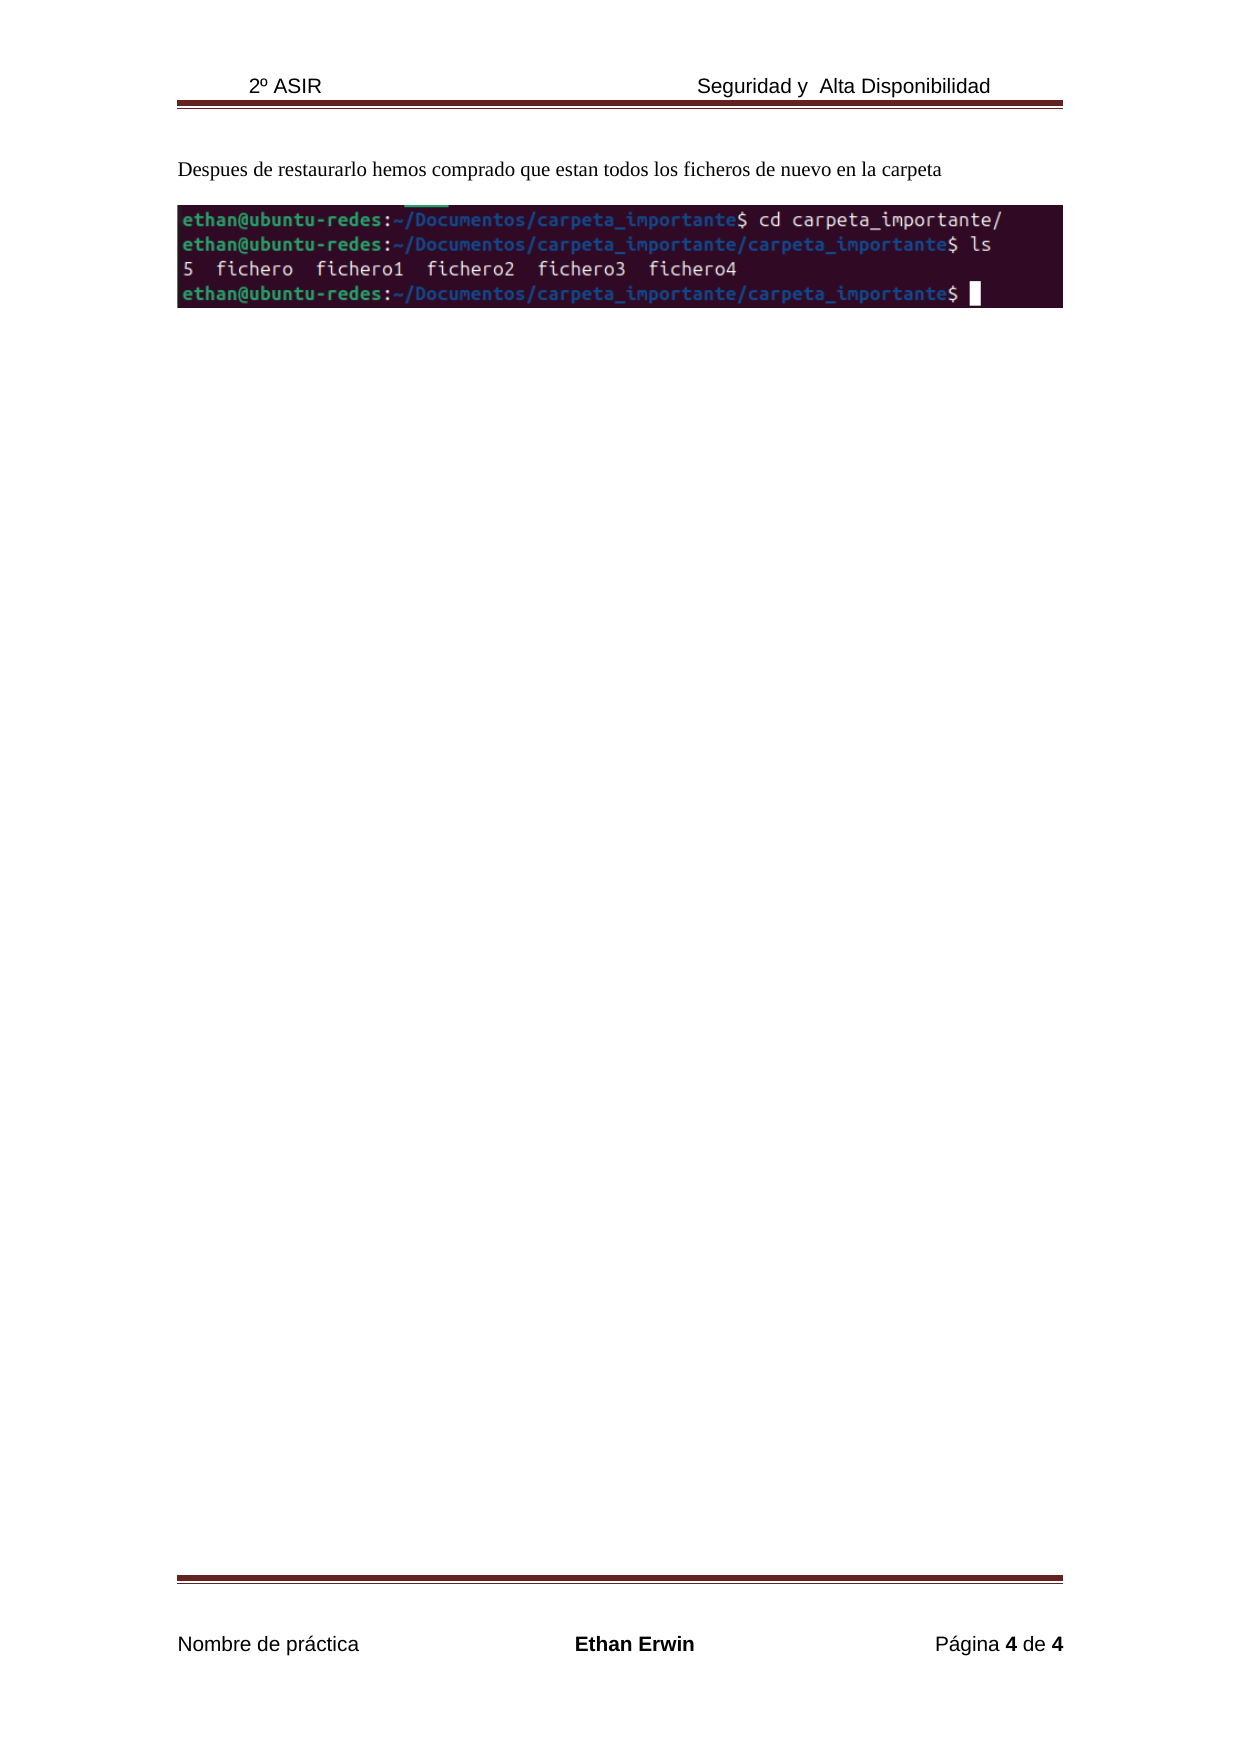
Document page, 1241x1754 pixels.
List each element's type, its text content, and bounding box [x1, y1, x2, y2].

picture [177, 205, 1063, 308]
text Despues de restaurarlo hemos comprado que estan todos los ficheros de nuevo en la carpeta [177, 157, 1063, 181]
